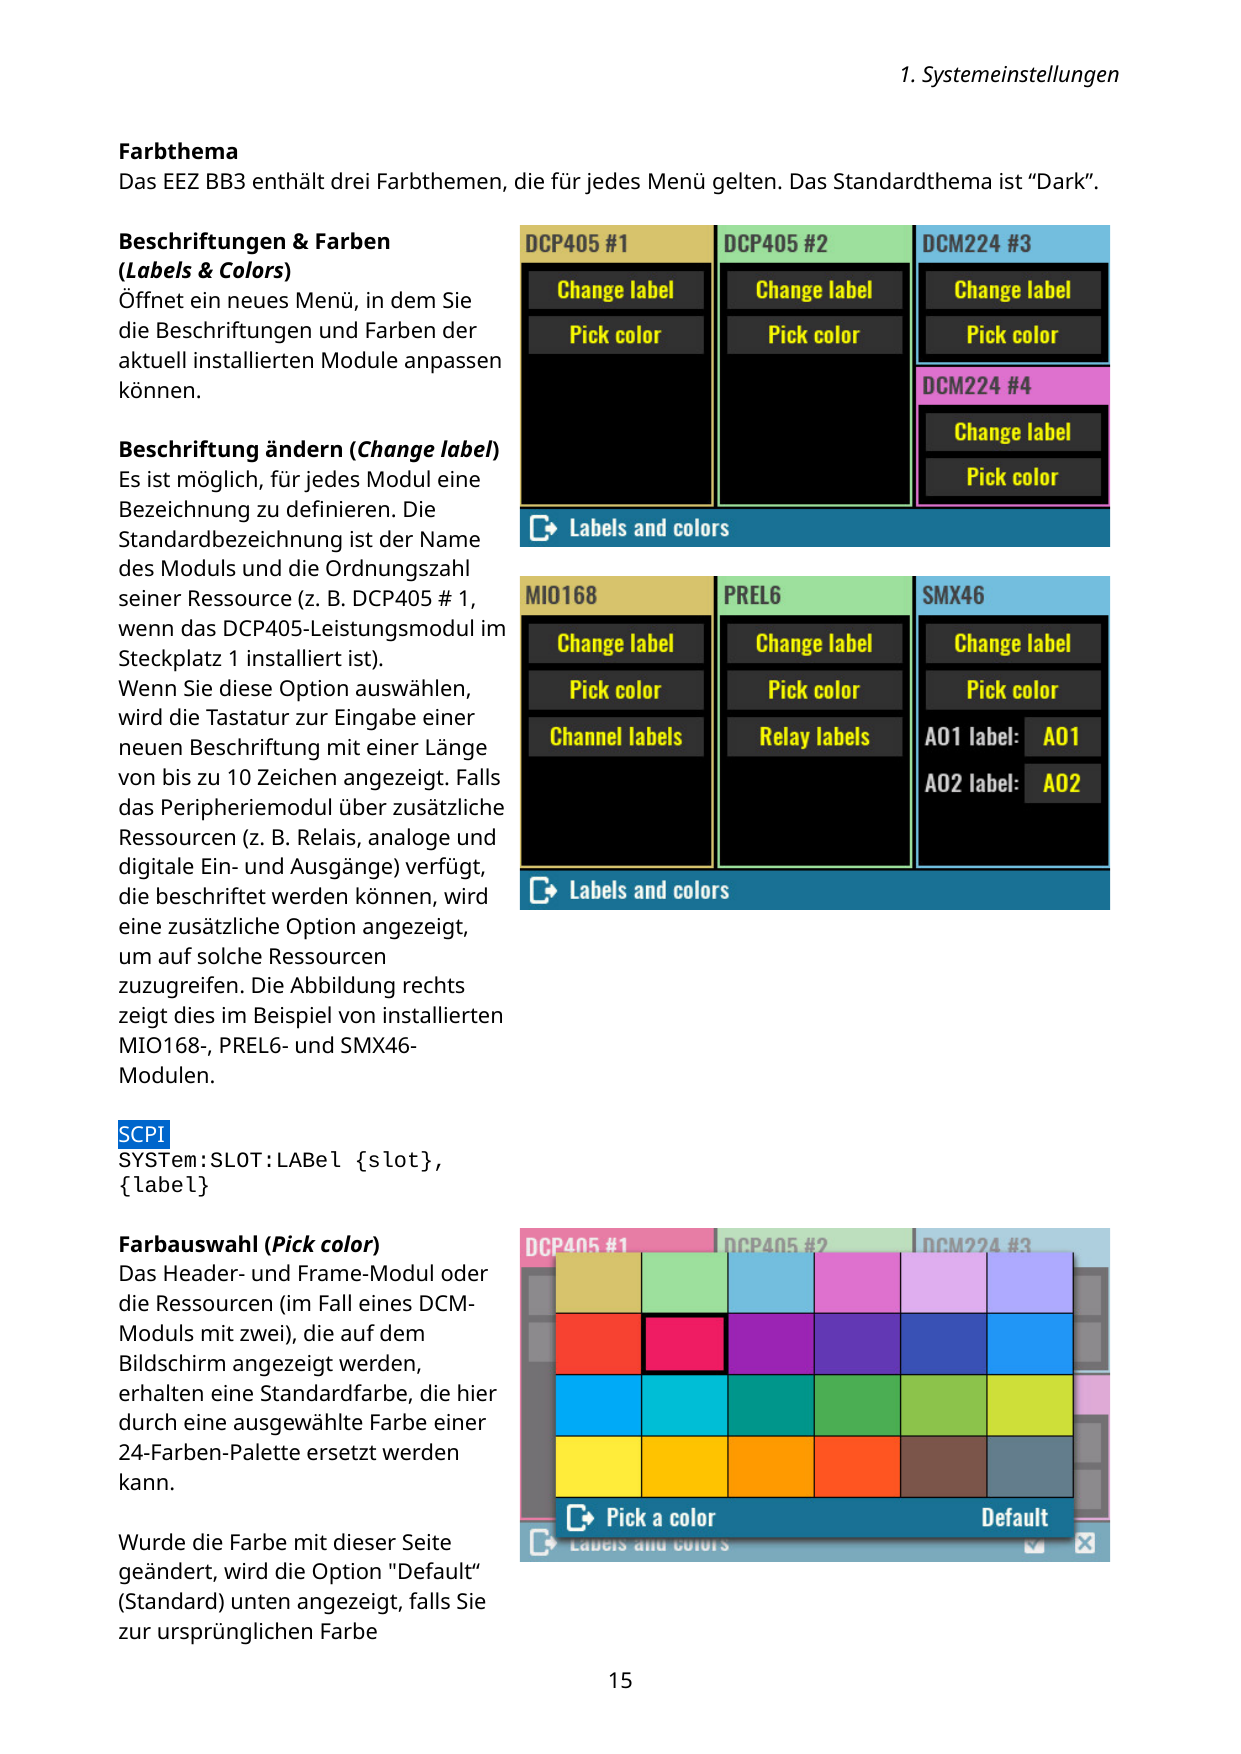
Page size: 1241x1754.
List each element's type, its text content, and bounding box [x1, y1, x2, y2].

picture [519, 1228, 1111, 1562]
table_cell [507, 1229, 1123, 1646]
table_cell Beschriftungen & Farben (Labels & Colors) Öffnet ein neues Menü, in dem Sie die Beschriftungen und Farben der aktuell installierten Module anpassen können. Beschriftung ändern (Change label) Es ist möglich, für jedes Modul eine Bezeichnung zu definieren. Die Standardbezeichnung ist der Name des Moduls und die Ordnungszahl seiner Ressource (z. B. DCP405 # 1, wenn das DCP405-Leistungsmodul im Steckplatz 1 installiert ist). Wenn Sie diese Option auswählen, wird die Tastatur zur Eingabe einer neuen Beschriftung mit einer Länge von bis zu 10 Zeichen angezeigt. Falls das Peripheriemodul über zusätzliche Ressourcen (z. B. Relais, analoge und digitale Ein- und Ausgänge) verfügt, die beschriftet werden können, wird eine zusätzliche Option angezeigt, um auf solche Ressourcen zuzugreifen. Die Abbildung rechts zeigt dies im Beispiel von installierten MIO168-, PREL6- und SMX46-Modulen. SCPI SYSTem:SLOT:LABel {slot}, {label} [118, 226, 507, 1229]
table_header [118, 107, 502, 136]
table_cell [507, 576, 519, 909]
table_cell [1111, 576, 1123, 909]
table_cell [507, 910, 1123, 1229]
picture [519, 225, 1111, 547]
picture [519, 576, 1111, 910]
table_cell [507, 226, 1123, 576]
table_cell Farbthema Das EEZ BB3 enthält drei Farbthemen, die für jedes Menü gelten. Das Standardthema ist “Dark”. [118, 136, 1123, 226]
table_cell Farbauswahl (Pick color) Das Header- und Frame-Modul oder die Ressourcen (im Fall eines DCM-Moduls mit zwei), die auf dem Bildschirm angezeigt werden, erhalten eine Standardfarbe, die hier durch eine ausgewählte Farbe einer 24-Farben-Palette ersetzt werden kann. Wurde die Farbe mit dieser Seite geändert, wird die Option "Default“ (Standard) unten angezeigt, falls Sie zur ursprünglichen Farbe [118, 1229, 507, 1646]
table_header [502, 107, 1123, 136]
